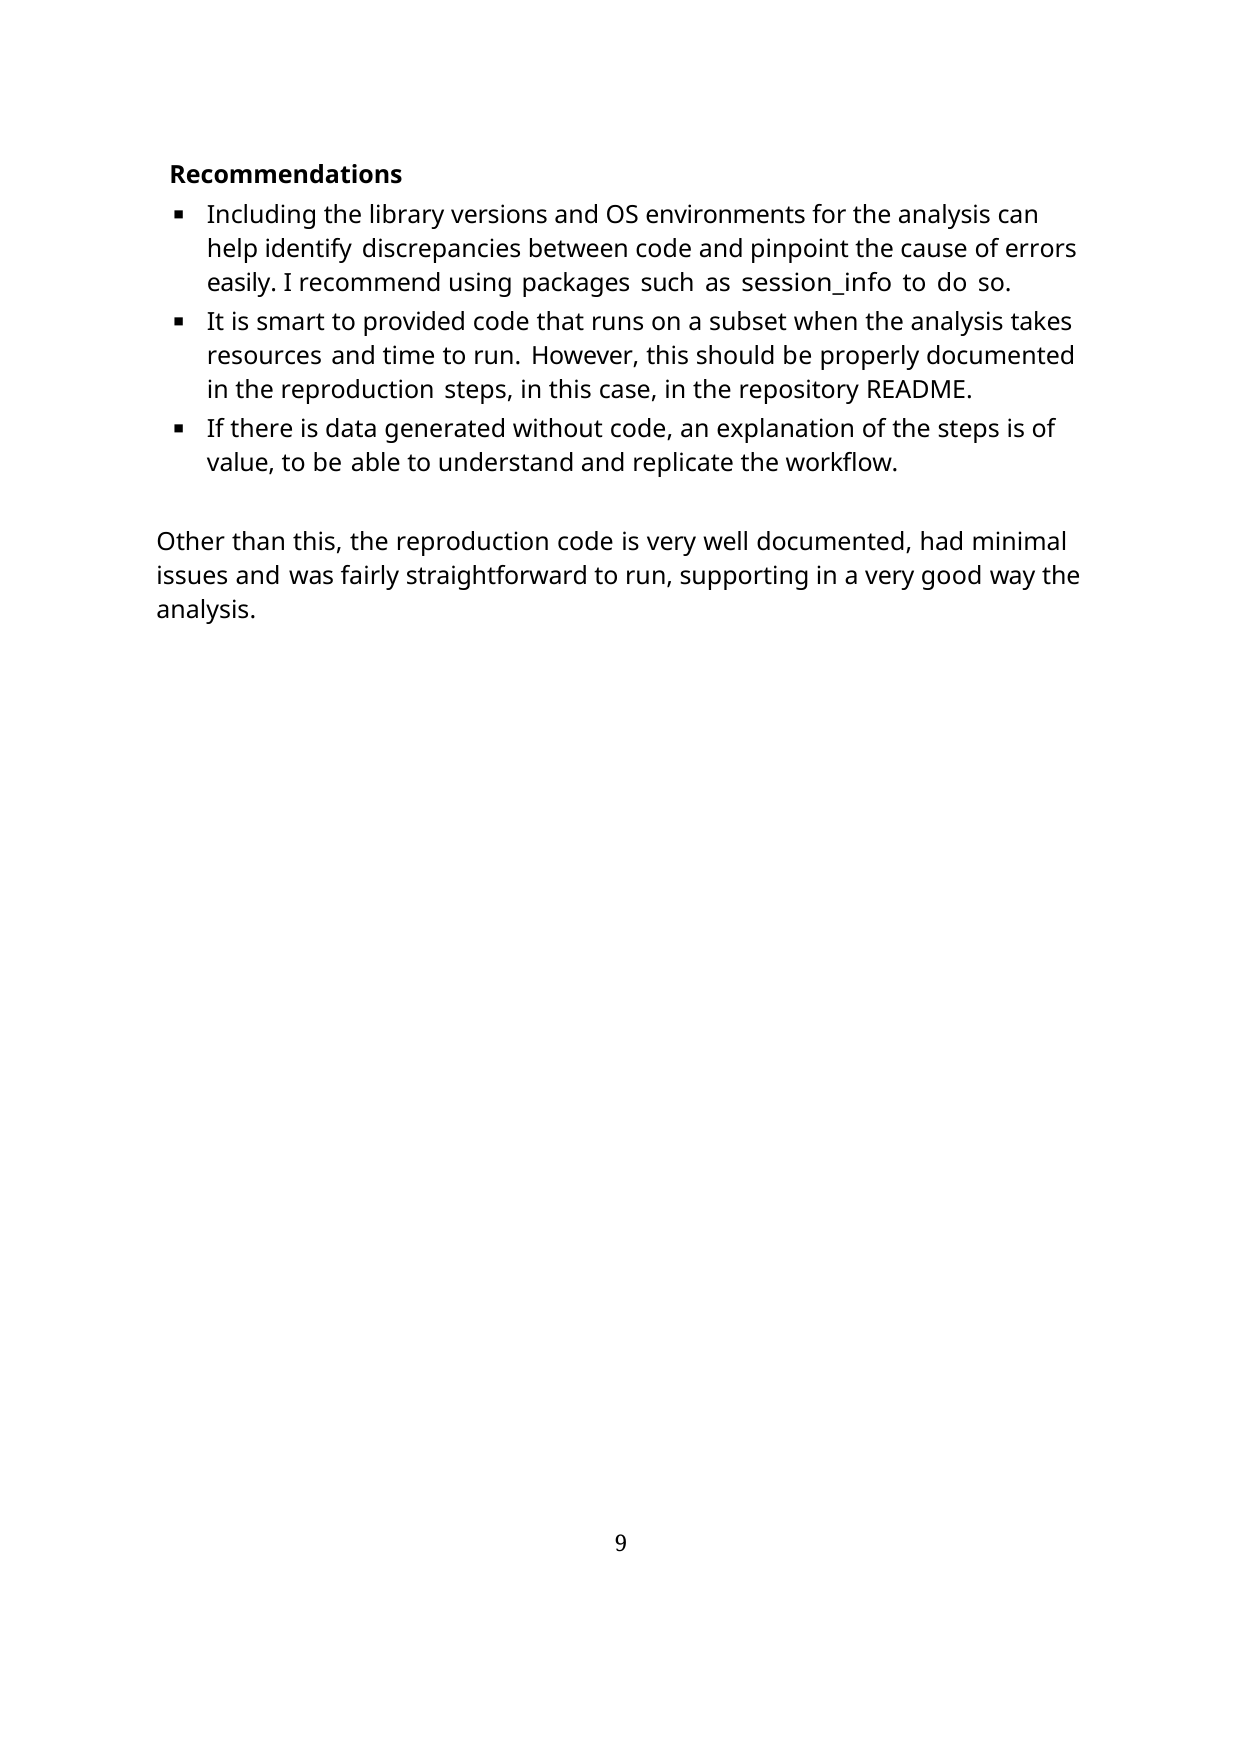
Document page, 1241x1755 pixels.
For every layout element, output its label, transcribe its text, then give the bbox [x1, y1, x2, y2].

subtitle Recommendations [169, 157, 1084, 191]
subtitle It is smart to provided code that runs on a subset when the analysis takes resources and time to run. However, this should be properly documented in the reproduction steps, in this case, in the repository README. [169, 304, 1084, 406]
subtitle Other than this, the reproduction code is very well documented, had minimal issues and was fairly straightforward to run, supporting in a very good way the analysis. [156, 523, 1084, 626]
subtitle Including the library versions and OS environments for the analysis can help identify discrepancies between code and pinpoint the cause of errors easily. I recommend using packages such as session_info to do so. [169, 196, 1084, 298]
subtitle If there is data generated without code, an explanation of the steps is of value, to be able to understand and replicate the workflow. [169, 411, 1084, 479]
